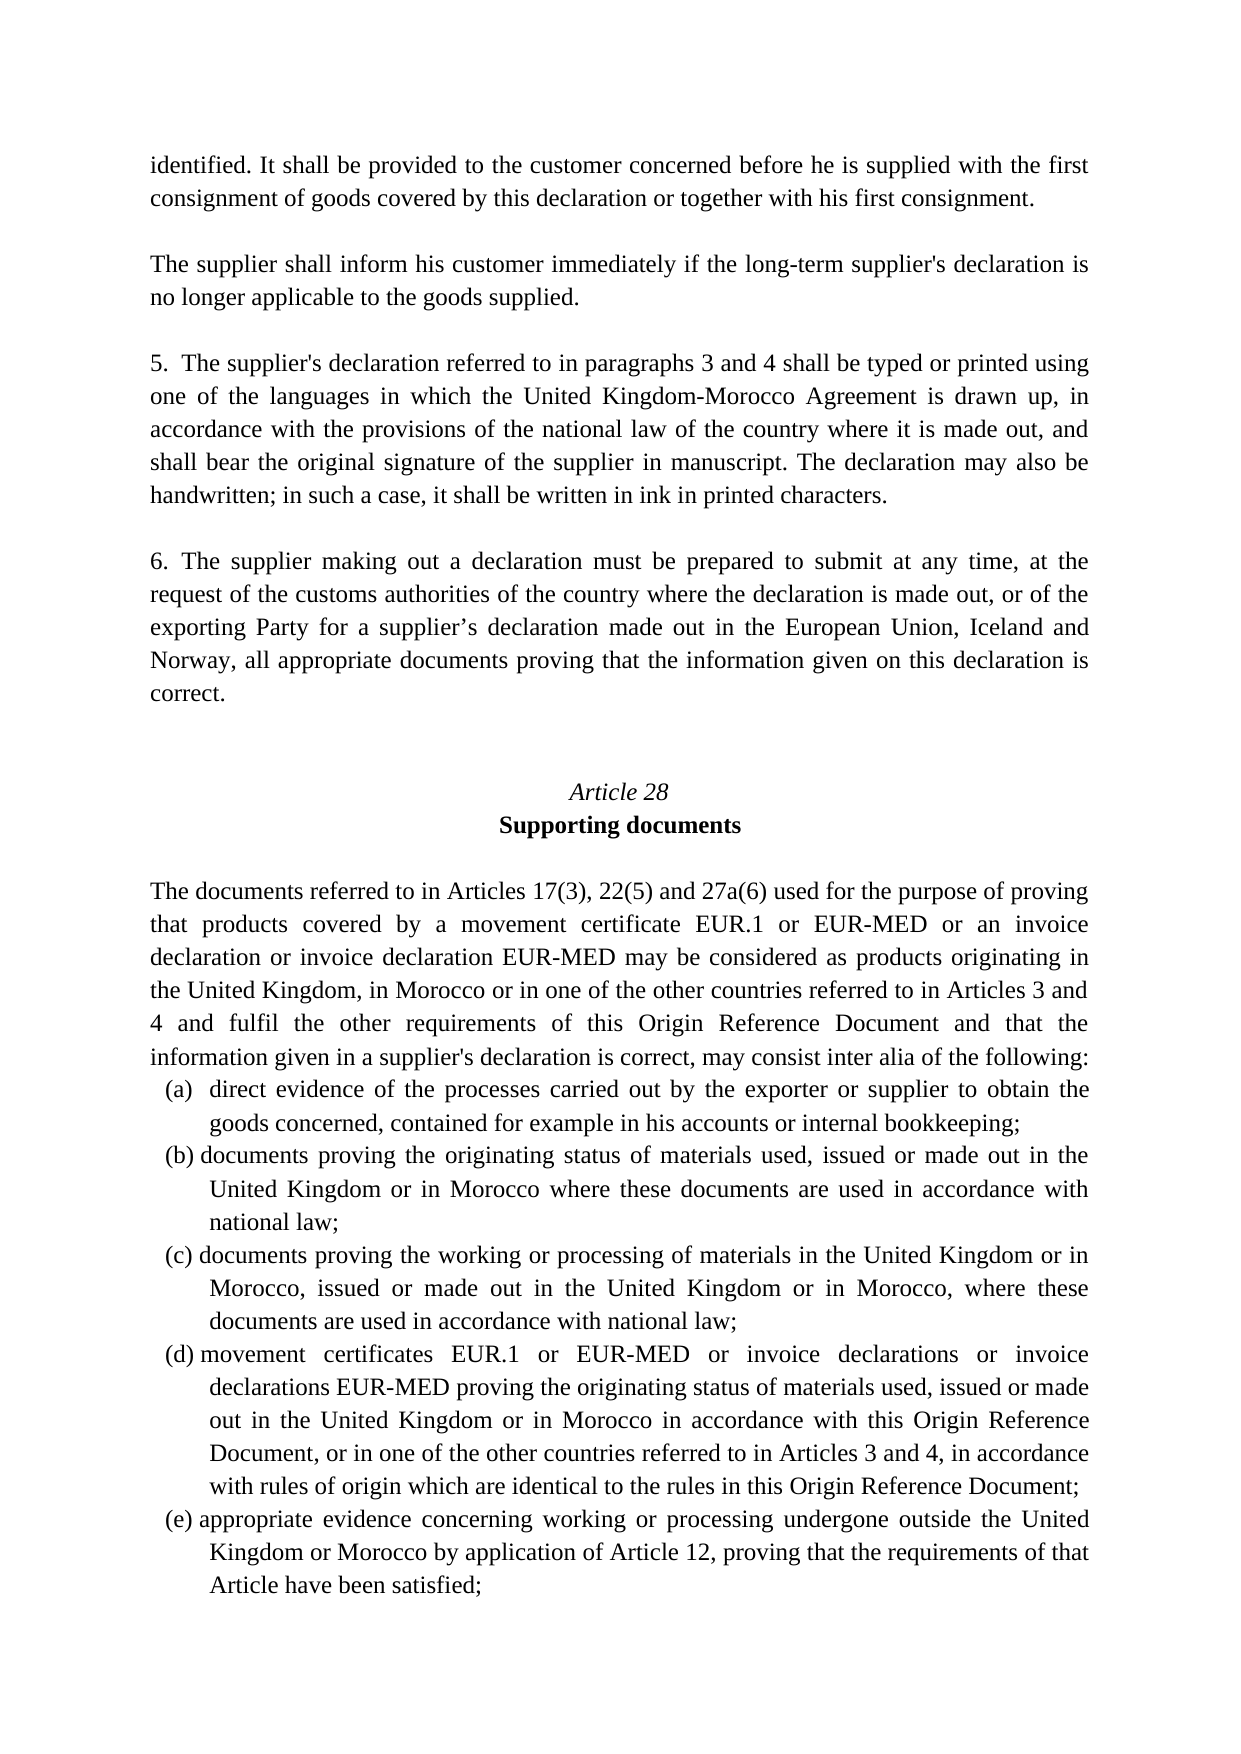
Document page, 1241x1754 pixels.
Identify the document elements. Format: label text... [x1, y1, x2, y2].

text 6. The supplier making out a declaration must be prepared to submit at any time, at the request of the customs authorities of the country where the declaration is made out, or of the exporting Party for a supplier’s declaration made out in the European Union, Iceland and Norway, all appropriate documents proving that the information given on this declaration is correct. [150, 546, 1090, 707]
text The supplier shall inform his customer immediately if the long-term supplier's declaration is no longer applicable to the goods supplied. [150, 249, 1090, 311]
text (c) documents proving the working or processing of materials in the United Kingdom or in Morocco, issued or made out in the United Kingdom or in Morocco, where these documents are used in accordance with national law; [165, 1240, 1090, 1334]
text (e) appropriate evidence concerning working or processing undergone outside the United Kingdom or Morocco by application of Article 12, proving that the requirements of that Article have been satisfied; [165, 1504, 1090, 1599]
text The documents referred to in Articles 17(3), 22(5) and 27a(6) used for the purpose of proving that products covered by a movement certificate EUR.1 or EUR-MED or an invoice declaration or invoice declaration EUR-MED may be considered as products originating in the United Kingdom, in Morocco or in one of the other countries referred to in Articles 3 and 4 and fulfil the other requirements of this Origin Reference Document and that the information given in a supplier's declaration is correct, may consist inter alia of the following: [150, 876, 1090, 1070]
text Article 28 [150, 777, 1090, 806]
text identified. It shall be provided to the customer concerned before he is supplied with the first consignment of goods covered by this declaration or together with his first consignment. [150, 150, 1090, 212]
text (d) movement certificates EUR.1 or EUR-MED or invoice declarations or invoice declarations EUR-MED proving the originating status of materials used, issued or made out in the United Kingdom or in Morocco in accordance with this Origin Reference Document, or in one of the other countries referred to in Articles 3 and 4, in accordance with rules of origin which are identical to the rules in this Origin Reference Document; [165, 1339, 1090, 1499]
text (a) direct evidence of the processes carried out by the exporter or supplier to obtain the goods concerned, contained for example in his accounts or internal bookkeeping; [165, 1074, 1090, 1136]
text (b) documents proving the originating status of materials used, issued or made out in the United Kingdom or in Morocco where these documents are used in accordance with national law; [165, 1141, 1090, 1235]
text 5. The supplier's declaration referred to in paragraphs 3 and 4 shall be typed or printed using one of the languages in which the United Kingdom-Morocco Agreement is drawn up, in accordance with the provisions of the national law of the country where it is made out, and shall bear the original signature of the supplier in manuscript. The declaration may also be handwritten; in such a case, it shall be written in ink in printed characters. [150, 348, 1090, 509]
text Supporting documents [150, 810, 1090, 839]
